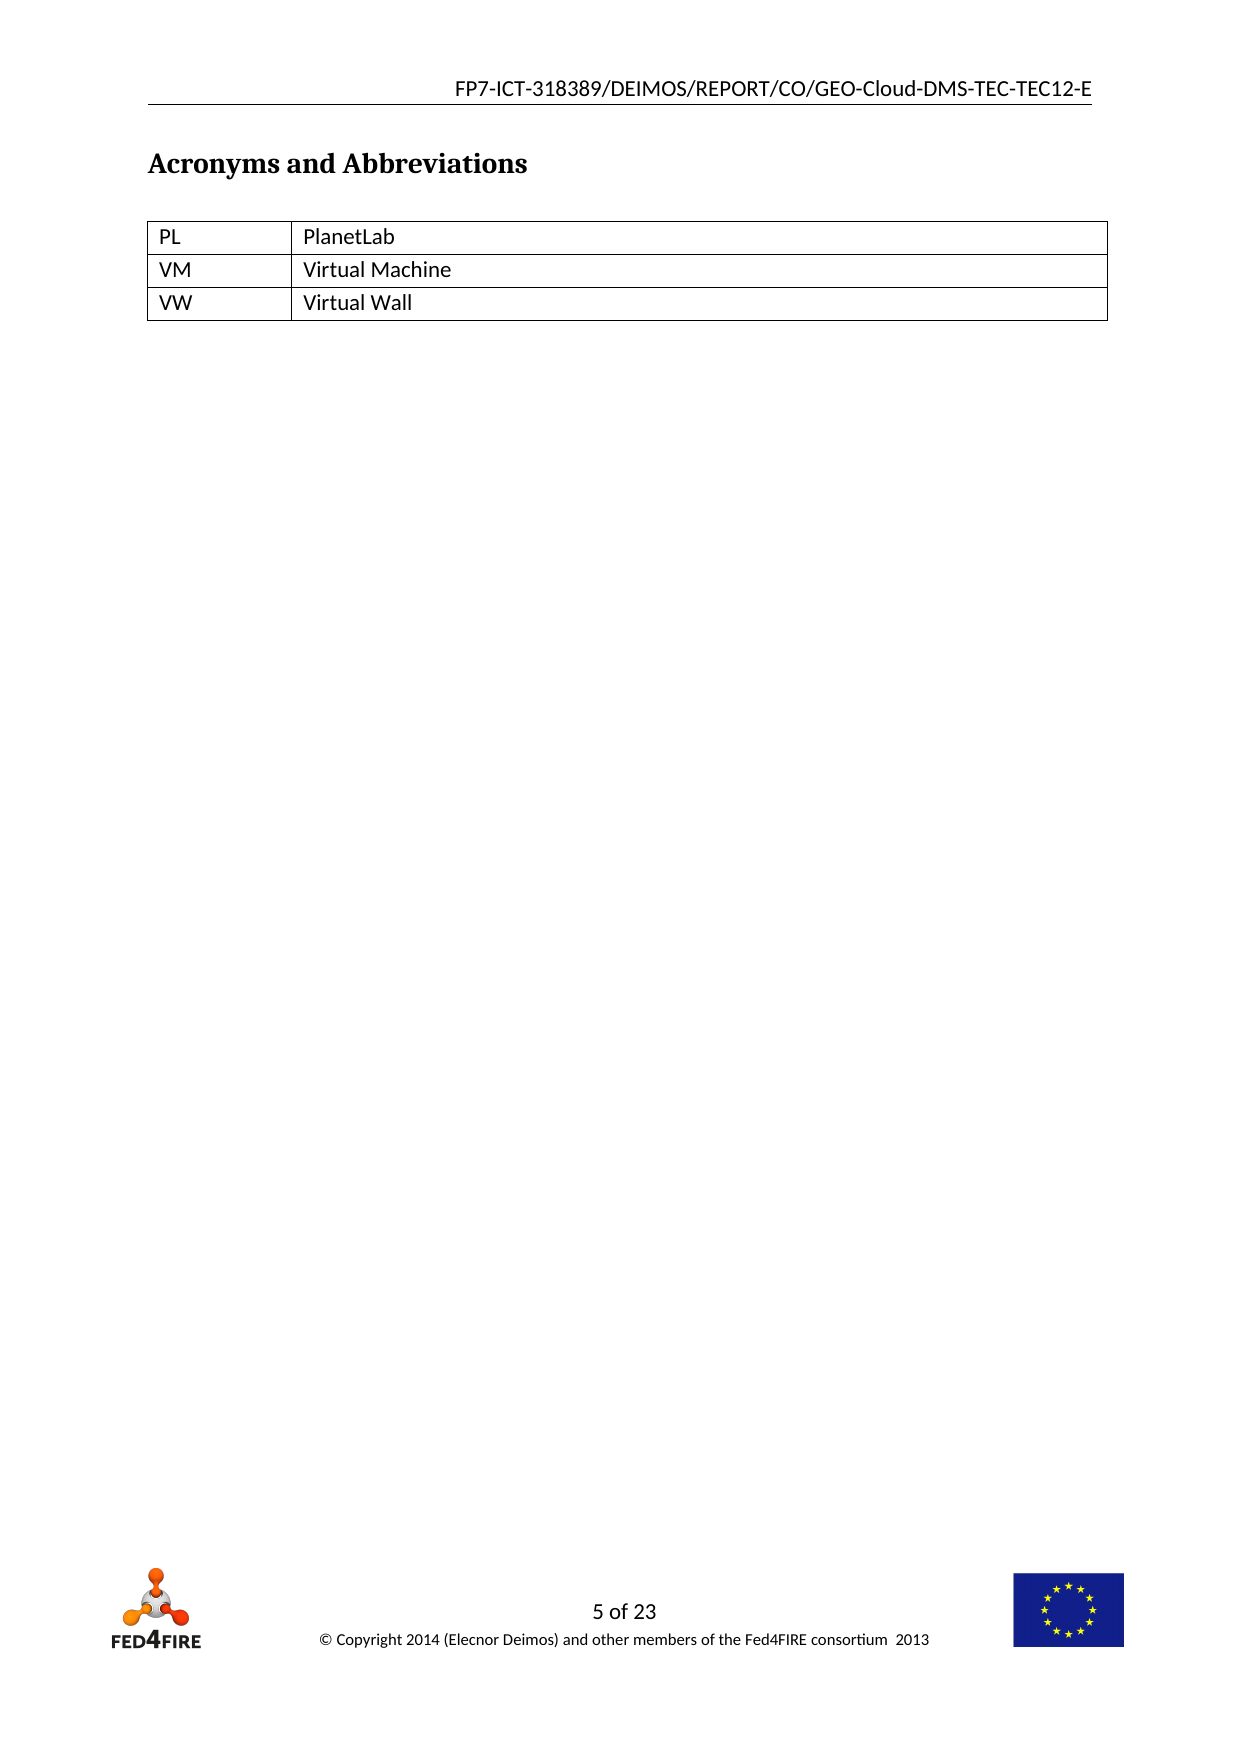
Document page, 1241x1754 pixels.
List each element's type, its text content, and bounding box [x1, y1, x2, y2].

table_cell VM [148, 255, 291, 287]
table_header PlanetLab [292, 222, 1107, 254]
table_cell VW [148, 288, 291, 320]
table_cell Virtual Machine [292, 255, 1107, 287]
table_cell Virtual Wall [292, 288, 1107, 320]
table_header PL [148, 222, 291, 254]
text Acronyms and Abbreviations [148, 148, 1092, 181]
